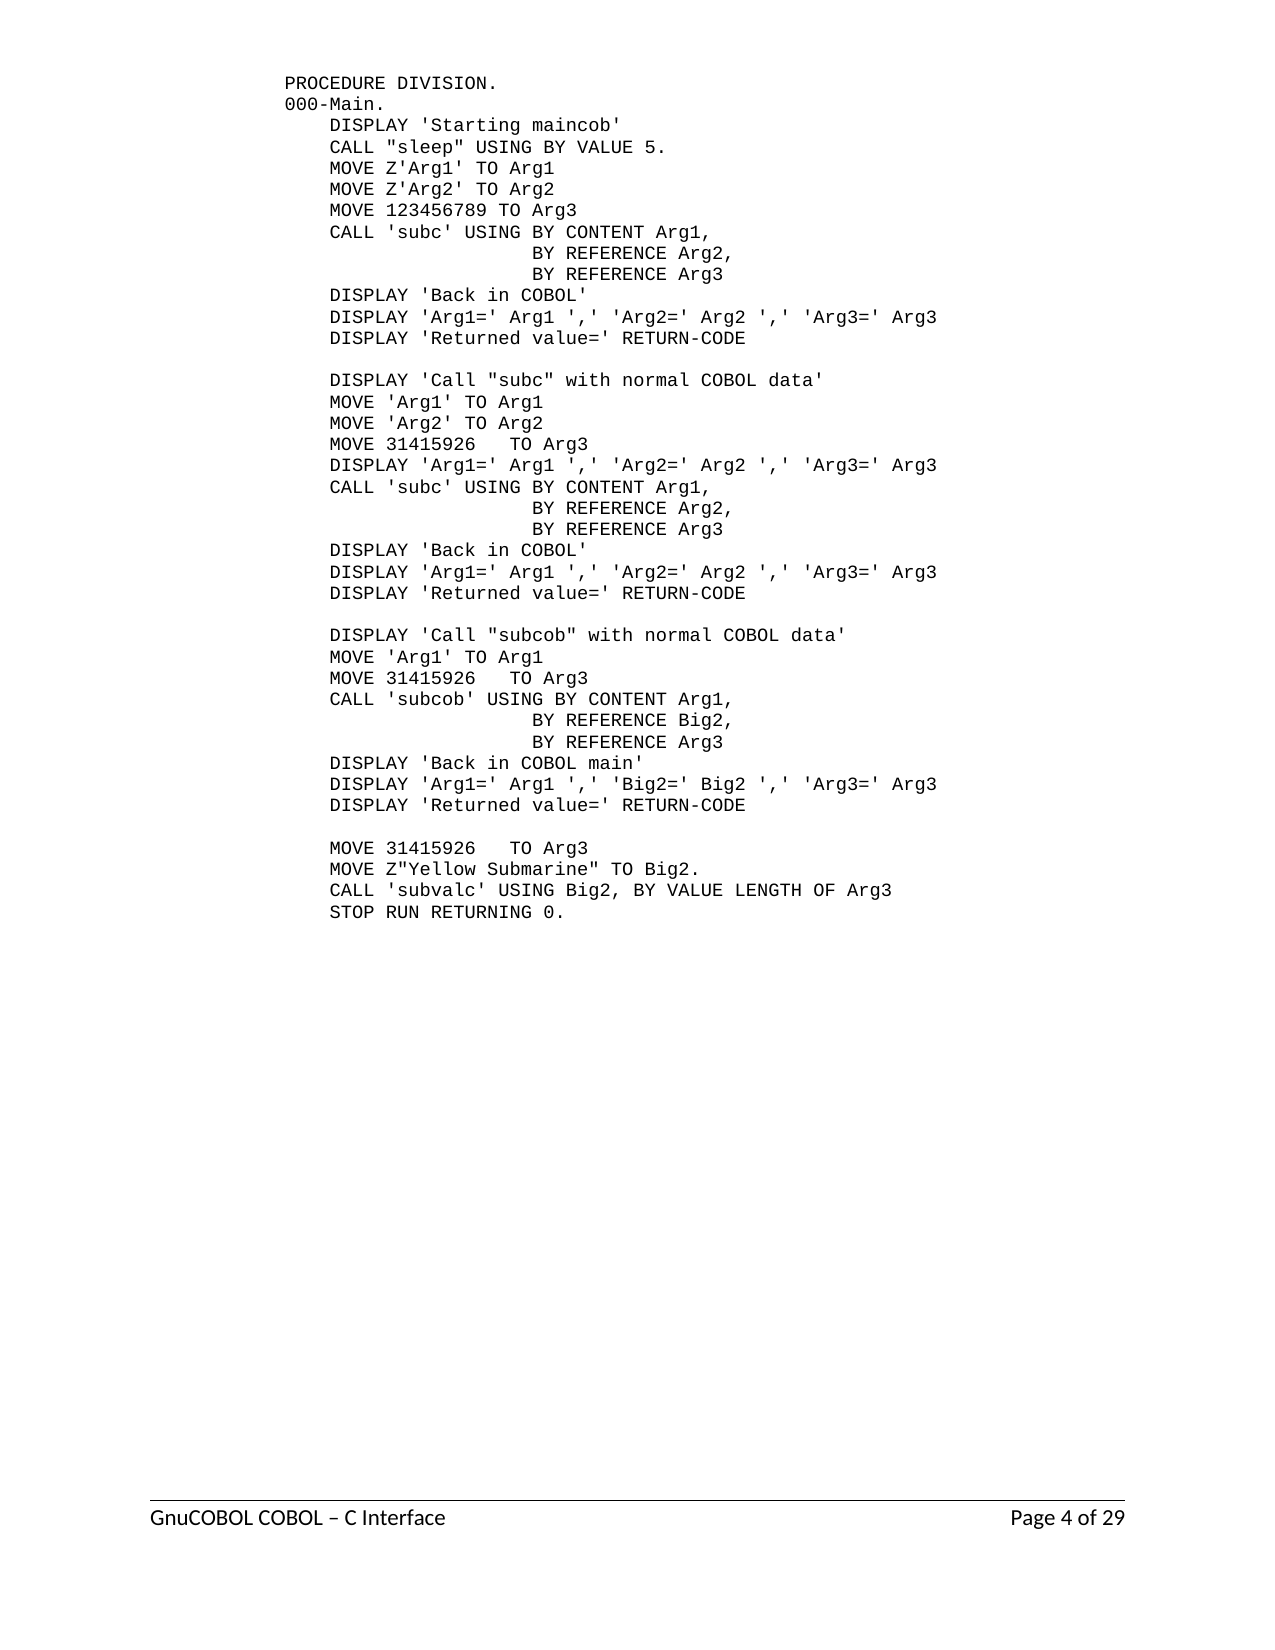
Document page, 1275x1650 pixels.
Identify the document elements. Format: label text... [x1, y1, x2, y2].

text DISPLAY 'Starting maincob' [194, 116, 1125, 137]
text DISPLAY 'Arg1=' Arg1 ',' 'Big2=' Big2 ',' 'Arg3=' Arg3 [194, 775, 1125, 796]
text DISPLAY 'Back in COBOL' [194, 286, 1125, 307]
text CALL 'subvalc' USING Big2, BY VALUE LENGTH OF Arg3 [194, 881, 1125, 902]
text BY REFERENCE Arg3 [194, 732, 1125, 754]
text DISPLAY 'Arg1=' Arg1 ',' 'Arg2=' Arg2 ',' 'Arg3=' Arg3 [194, 307, 1125, 329]
text BY REFERENCE Arg3 [194, 520, 1125, 541]
text DISPLAY 'Returned value=' RETURN-CODE [194, 796, 1125, 817]
text STOP RUN RETURNING 0. [194, 902, 1125, 924]
text DISPLAY 'Call "subcob" with normal COBOL data' [194, 626, 1125, 647]
text DISPLAY 'Back in COBOL main' [194, 754, 1125, 775]
text BY REFERENCE Arg2, [194, 499, 1125, 520]
text MOVE 31415926 TO Arg3 [194, 839, 1125, 860]
text CALL 'subcob' USING BY CONTENT Arg1, [194, 690, 1125, 711]
text MOVE Z'Arg1' TO Arg1 [194, 159, 1125, 180]
text MOVE 'Arg1' TO Arg1 [194, 647, 1125, 669]
text MOVE Z'Arg2' TO Arg2 [194, 180, 1125, 201]
text CALL "sleep" USING BY VALUE 5. [194, 137, 1125, 159]
text MOVE 'Arg2' TO Arg2 [194, 414, 1125, 435]
text DISPLAY 'Arg1=' Arg1 ',' 'Arg2=' Arg2 ',' 'Arg3=' Arg3 [194, 456, 1125, 477]
text MOVE 123456789 TO Arg3 [194, 201, 1125, 222]
text DISPLAY 'Returned value=' RETURN-CODE [194, 329, 1125, 350]
text BY REFERENCE Arg3 [194, 265, 1125, 286]
text MOVE 'Arg1' TO Arg1 [194, 392, 1125, 414]
text BY REFERENCE Big2, [194, 711, 1125, 732]
text CALL 'subc' USING BY CONTENT Arg1, [194, 222, 1125, 244]
text MOVE 31415926 TO Arg3 [194, 669, 1125, 690]
text DISPLAY 'Back in COBOL' [194, 541, 1125, 562]
text DISPLAY 'Call "subc" with normal COBOL data' [194, 371, 1125, 392]
text CALL 'subc' USING BY CONTENT Arg1, [194, 477, 1125, 499]
text PROCEDURE DIVISION. [194, 74, 1125, 95]
text MOVE Z"Yellow Submarine" TO Big2. [194, 860, 1125, 881]
text DISPLAY 'Arg1=' Arg1 ',' 'Arg2=' Arg2 ',' 'Arg3=' Arg3 [194, 562, 1125, 584]
text 000-Main. [194, 95, 1125, 116]
text MOVE 31415926 TO Arg3 [194, 435, 1125, 456]
text DISPLAY 'Returned value=' RETURN-CODE [194, 584, 1125, 605]
text BY REFERENCE Arg2, [194, 244, 1125, 265]
